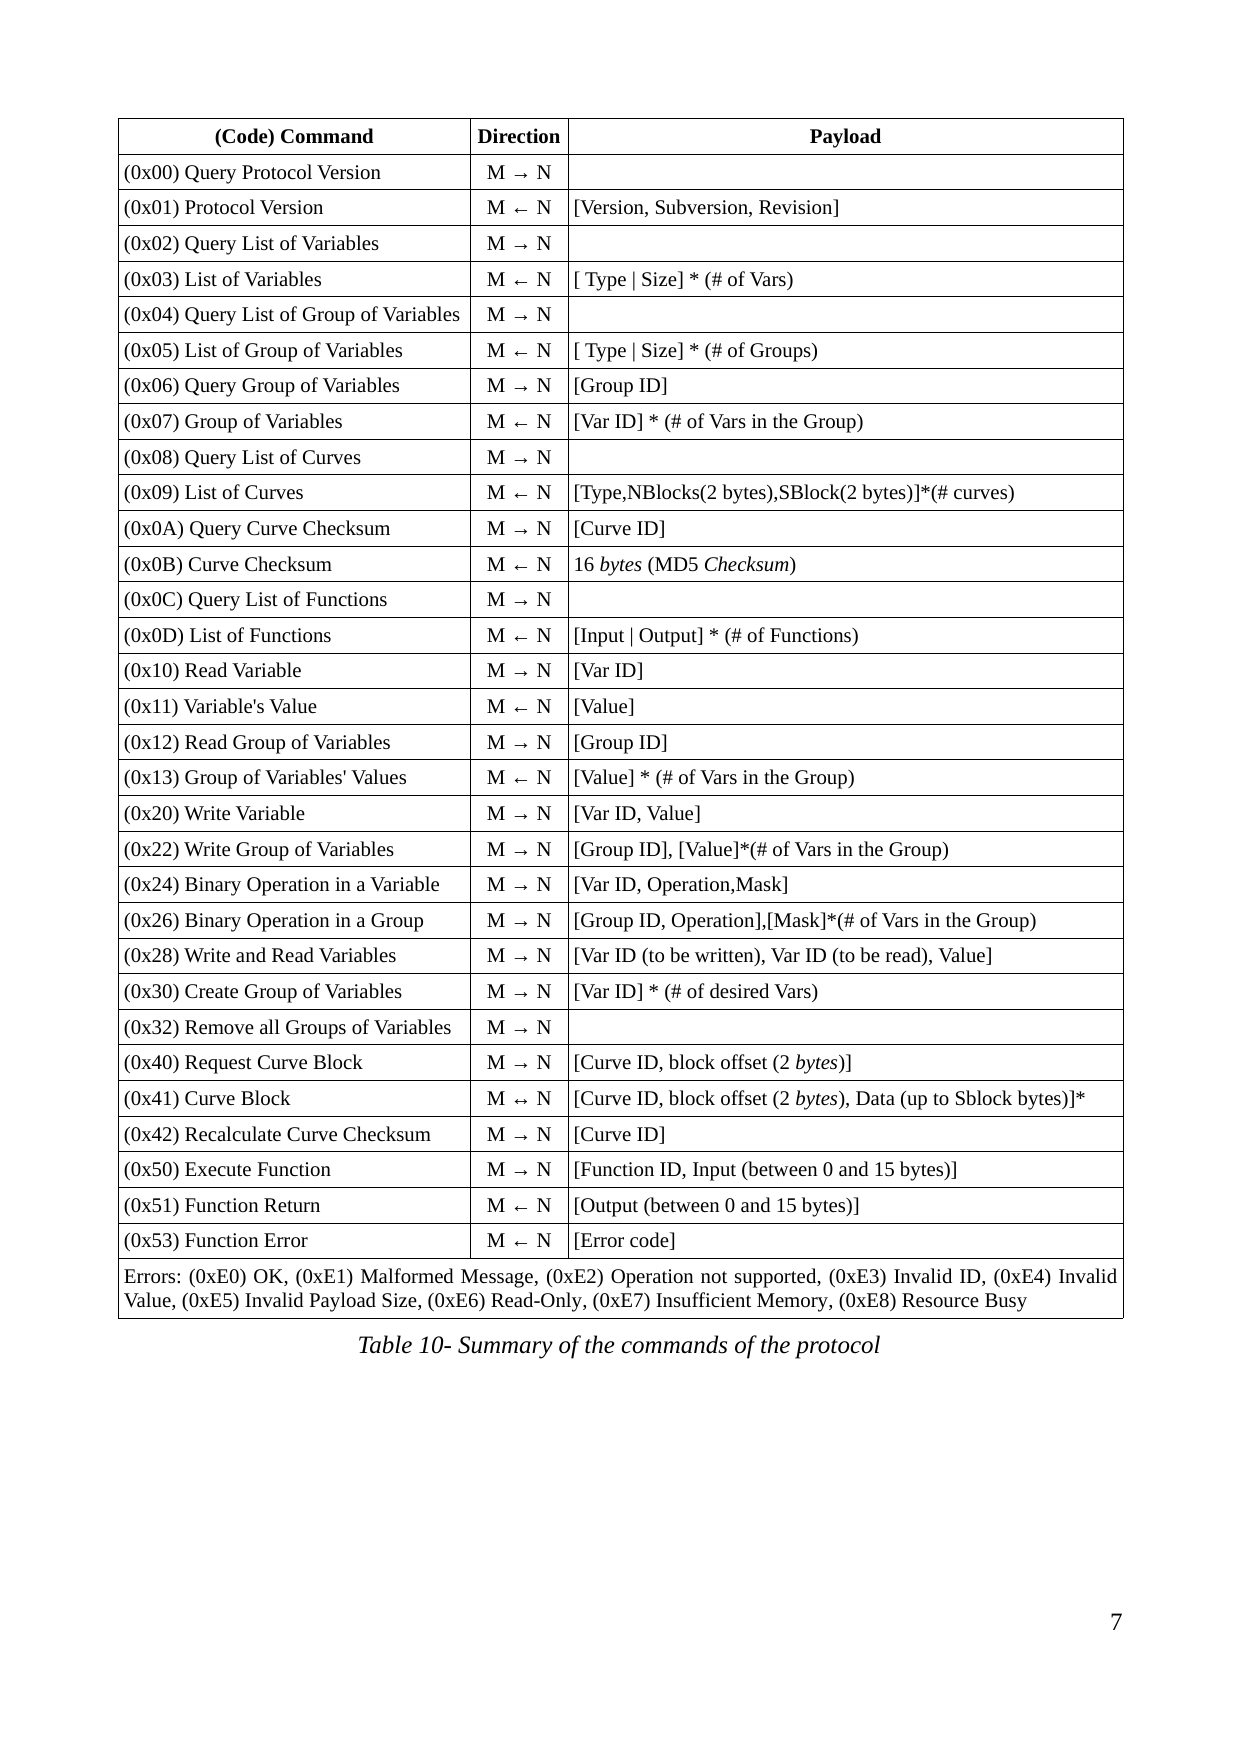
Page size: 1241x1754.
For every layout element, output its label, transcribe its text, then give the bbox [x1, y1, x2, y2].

table_cell [Input | Output] * (# of Functions) [569, 618, 1123, 652]
table_cell (0x28) Write and Read Variables [119, 939, 470, 973]
table_header (Code) Command [119, 119, 470, 154]
table_cell [Group ID, Operation],[Mask]*(# of Vars in the Group) [569, 903, 1123, 937]
table_cell M → N [471, 1045, 568, 1080]
table_cell (0x04) Query List of Group of Variables [119, 297, 470, 332]
table_cell M → N [471, 725, 568, 759]
table_cell [Curve ID] [569, 1117, 1123, 1151]
table_cell M → N [471, 654, 568, 688]
table_cell M → N [471, 511, 568, 546]
table_cell (0x32) Remove all Groups of Variables [119, 1010, 470, 1044]
table_cell [Group ID] [569, 369, 1123, 403]
table_cell M ← N [471, 1188, 568, 1222]
table_cell [Output (between 0 and 15 bytes)] [569, 1188, 1123, 1222]
table_cell (0x22) Write Group of Variables [119, 832, 470, 866]
table_cell [Value] * (# of Vars in the Group) [569, 760, 1123, 795]
table_cell M → N [471, 297, 568, 332]
text Table 10- Summary of the commands of the protocol [118, 1330, 1122, 1359]
table_cell M ← N [471, 760, 568, 795]
table_cell (0x05) List of Group of Variables [119, 333, 470, 367]
table_cell [Error code] [569, 1224, 1123, 1258]
table_cell (0x06) Query Group of Variables [119, 369, 470, 403]
table_cell M → N [471, 974, 568, 1009]
table_cell (0x13) Group of Variables' Values [119, 760, 470, 795]
table_cell [569, 297, 1123, 332]
table_cell M ← N [471, 333, 568, 367]
table_cell [Curve ID] [569, 511, 1123, 546]
table_cell M ← N [471, 547, 568, 581]
table_cell [Version, Subversion, Revision] [569, 190, 1123, 225]
table_cell M → N [471, 155, 568, 189]
table_cell (0x09) List of Curves [119, 475, 470, 510]
table_cell M → N [471, 832, 568, 866]
table_cell (0x50) Execute Function [119, 1152, 470, 1187]
table_cell M ← N [471, 404, 568, 439]
table_cell [Curve ID, block offset (2 bytes), Data (up to Sblock bytes)]* [569, 1081, 1123, 1116]
table_cell [ Type | Size] * (# of Vars) [569, 262, 1123, 296]
table_cell (0x24) Binary Operation in a Variable [119, 867, 470, 902]
table_cell M ← N [471, 1224, 568, 1258]
table_cell M ← N [471, 475, 568, 510]
table_cell M → N [471, 582, 568, 617]
table_cell (0x51) Function Return [119, 1188, 470, 1222]
table_cell (0x26) Binary Operation in a Group [119, 903, 470, 937]
table_cell [Var ID] * (# of desired Vars) [569, 974, 1123, 1009]
table_cell M ← N [471, 190, 568, 225]
table_cell (0x00) Query Protocol Version [119, 155, 470, 189]
table_cell [Value] [569, 689, 1123, 724]
table_cell M → N [471, 796, 568, 831]
table_cell [Curve ID, block offset (2 bytes)] [569, 1045, 1123, 1080]
table_cell [569, 1010, 1123, 1044]
table_cell (0x12) Read Group of Variables [119, 725, 470, 759]
table_cell [Group ID] [569, 725, 1123, 759]
table_cell [Var ID (to be written), Var ID (to be read), Value] [569, 939, 1123, 973]
table_cell M ← N [471, 689, 568, 724]
table_cell M → N [471, 867, 568, 902]
table_cell M → N [471, 1010, 568, 1044]
table_cell [Type,NBlocks(2 bytes),SBlock(2 bytes)]*(# curves) [569, 475, 1123, 510]
table_cell (0x30) Create Group of Variables [119, 974, 470, 1009]
table_cell M → N [471, 369, 568, 403]
table_cell (0x0B) Curve Checksum [119, 547, 470, 581]
table_header Payload [569, 119, 1123, 154]
table_cell M → N [471, 1117, 568, 1151]
table_cell [Function ID, Input (between 0 and 15 bytes)] [569, 1152, 1123, 1187]
table_cell [Var ID] * (# of Vars in the Group) [569, 404, 1123, 439]
table_cell [Var ID, Operation,Mask] [569, 867, 1123, 902]
table_cell [569, 226, 1123, 261]
table_cell [ Type | Size] * (# of Groups) [569, 333, 1123, 367]
table_cell [569, 582, 1123, 617]
table_cell (0x42) Recalculate Curve Checksum [119, 1117, 470, 1151]
table_cell (0x08) Query List of Curves [119, 440, 470, 474]
table_cell [Group ID], [Value]*(# of Vars in the Group) [569, 832, 1123, 866]
table_cell Errors: (0xE0) OK, (0xE1) Malformed Message, (0xE2) Operation not supported, (0xE3) Invalid ID, (0xE4) Invalid Value, (0xE5) Invalid Payload Size, (0xE6) Read-Only, (0xE7) Insufficient Memory, (0xE8) Resource Busy [119, 1259, 1123, 1318]
table_cell (0x02) Query List of Variables [119, 226, 470, 261]
table_cell (0x41) Curve Block [119, 1081, 470, 1116]
table_cell (0x0A) Query Curve Checksum [119, 511, 470, 546]
table_cell [Var ID] [569, 654, 1123, 688]
table_cell M → N [471, 1152, 568, 1187]
table_cell (0x20) Write Variable [119, 796, 470, 831]
table_cell M → N [471, 903, 568, 937]
table_cell (0x10) Read Variable [119, 654, 470, 688]
table_cell M ← N [471, 262, 568, 296]
table_cell M → N [471, 226, 568, 261]
table_cell [569, 440, 1123, 474]
table_cell [Var ID, Value] [569, 796, 1123, 831]
table_cell M ← N [471, 618, 568, 652]
table_cell M ↔ N [471, 1081, 568, 1116]
table_header Direction [471, 119, 568, 154]
table_cell (0x0C) Query List of Functions [119, 582, 470, 617]
table_cell 16 bytes (MD5 Checksum) [569, 547, 1123, 581]
table_cell (0x07) Group of Variables [119, 404, 470, 439]
table_cell M → N [471, 939, 568, 973]
table_cell M → N [471, 440, 568, 474]
table_cell (0x01) Protocol Version [119, 190, 470, 225]
table_cell (0x03) List of Variables [119, 262, 470, 296]
table_cell (0x11) Variable's Value [119, 689, 470, 724]
table_cell (0x40) Request Curve Block [119, 1045, 470, 1080]
table_cell [569, 155, 1123, 189]
table_cell (0x0D) List of Functions [119, 618, 470, 652]
table_cell (0x53) Function Error [119, 1224, 470, 1258]
